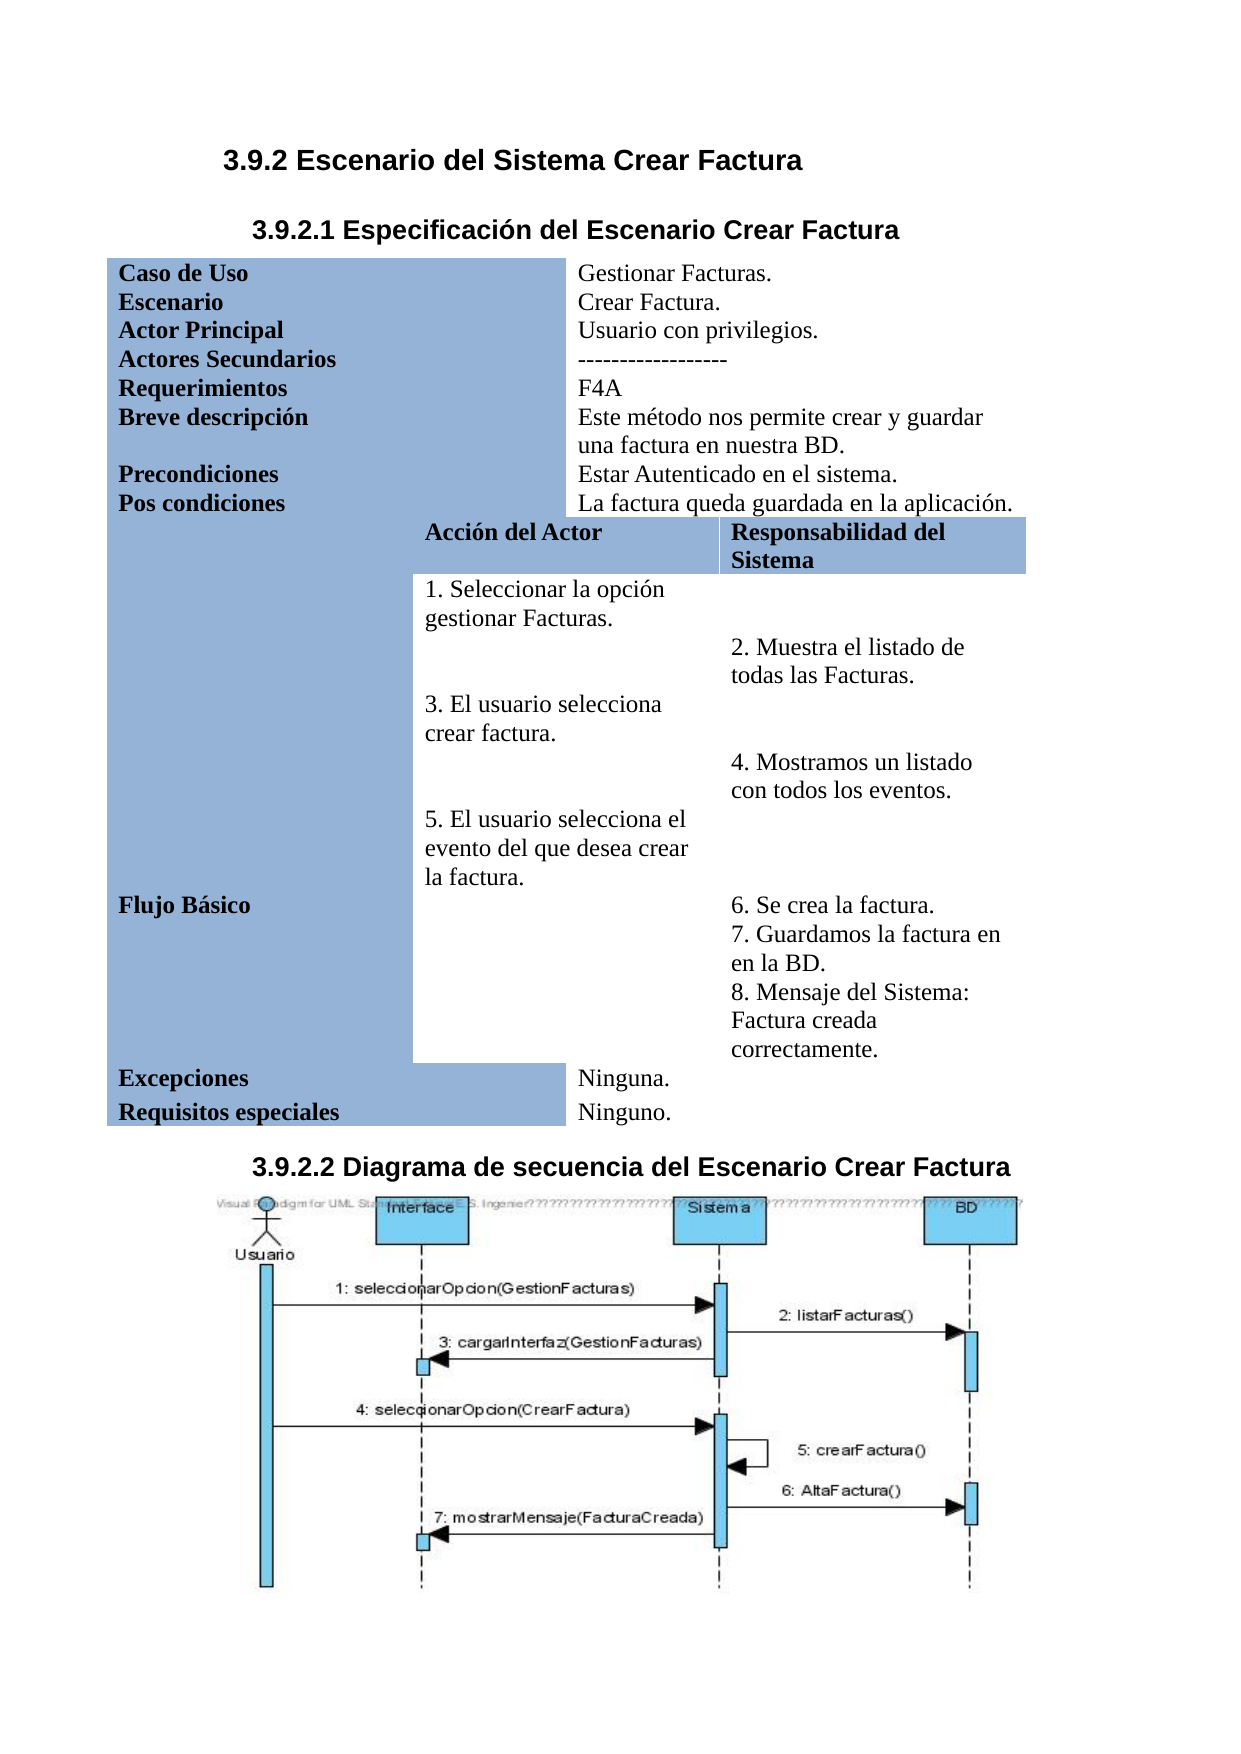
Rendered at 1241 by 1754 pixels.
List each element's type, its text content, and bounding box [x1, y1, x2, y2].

table_cell 7. Guardamos la factura en en la BD. [720, 919, 1026, 977]
table_cell ------------------ [566, 344, 1026, 373]
table_cell Breve descripción [107, 402, 566, 459]
table_cell 4. Mostramos un listado con todos los eventos. [720, 747, 1026, 804]
list Diagrama de secuencia del Escenario Crear Factura [244, 1151, 1122, 1182]
table_cell Requerimientos [107, 373, 566, 402]
subtitle Escenario del Sistema Crear Factura [215, 143, 1122, 177]
table_cell [413, 747, 719, 804]
table_header Gestionar Facturas. [566, 258, 1026, 287]
table_cell Actor Principal [107, 315, 566, 344]
table_cell Precondiciones [107, 459, 566, 488]
table_cell Este método nos permite crear y guardar una factura en nuestra BD. [566, 402, 1026, 459]
table_cell [720, 804, 1026, 890]
table_header Ninguna. [566, 1063, 1026, 1097]
table_cell [413, 919, 719, 977]
table_header Flujo Básico [107, 517, 413, 1063]
table_header Caso de Uso [107, 258, 566, 287]
table_cell Ninguno. [566, 1097, 1026, 1126]
table_cell 3. El usuario selecciona crear factura. [413, 689, 719, 747]
table_cell 6. Se crea la factura. [720, 890, 1026, 919]
picture [216, 1194, 1024, 1593]
table_cell [413, 890, 719, 919]
table_cell 8. Mensaje del Sistema: Factura creada correctamente. [720, 977, 1026, 1063]
table_cell La factura queda guardada en la aplicación. [566, 488, 1026, 517]
table_header Excepciones [107, 1063, 566, 1097]
table_cell Crear Factura. [566, 287, 1026, 315]
table_cell Estar Autenticado en el sistema. [566, 459, 1026, 488]
table_cell [413, 632, 719, 689]
table_cell 5. El usuario selecciona el evento del que desea crear la factura. [413, 804, 719, 890]
table_cell Usuario con privilegios. [566, 315, 1026, 344]
table_cell [413, 977, 719, 1063]
table_cell Requisitos especiales [107, 1097, 566, 1126]
table_header Acción del Actor [413, 517, 719, 574]
table_cell Actores Secundarios [107, 344, 566, 373]
table_cell [720, 689, 1026, 747]
table_cell Escenario [107, 287, 566, 315]
table_cell [720, 574, 1026, 632]
list Especificación del Escenario Crear Factura [244, 214, 1122, 245]
table_cell Pos condiciones [107, 488, 566, 517]
table_cell 2. Muestra el listado de todas las Facturas. [720, 632, 1026, 689]
table_header Responsabilidad del Sistema [720, 517, 1026, 574]
table_cell F4A [566, 373, 1026, 402]
table_cell 1. Seleccionar la opción gestionar Facturas. [413, 574, 719, 632]
